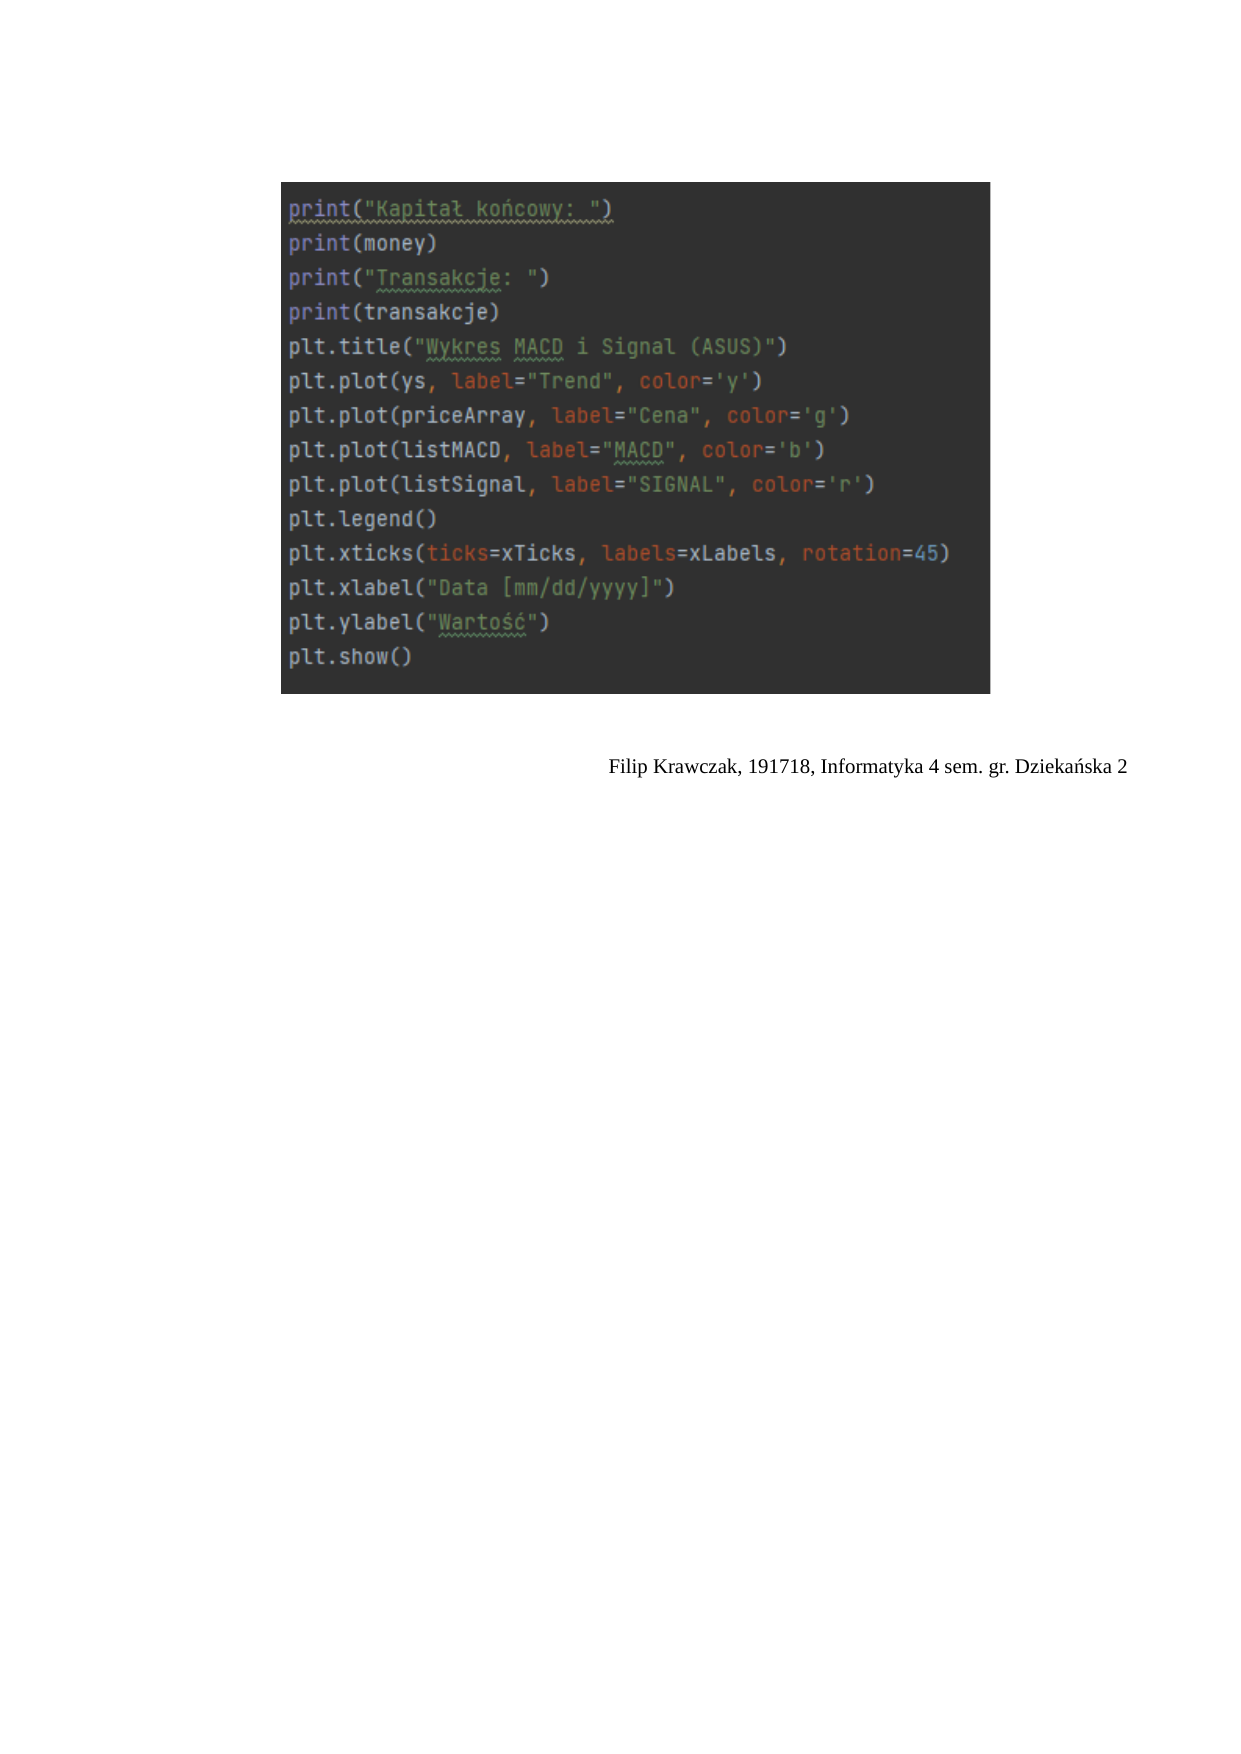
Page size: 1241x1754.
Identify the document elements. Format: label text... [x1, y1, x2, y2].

picture [281, 182, 991, 694]
text Filip Krawczak, 191718, Informatyka 4 sem. gr. Dziekańska 2 [112, 754, 1128, 778]
